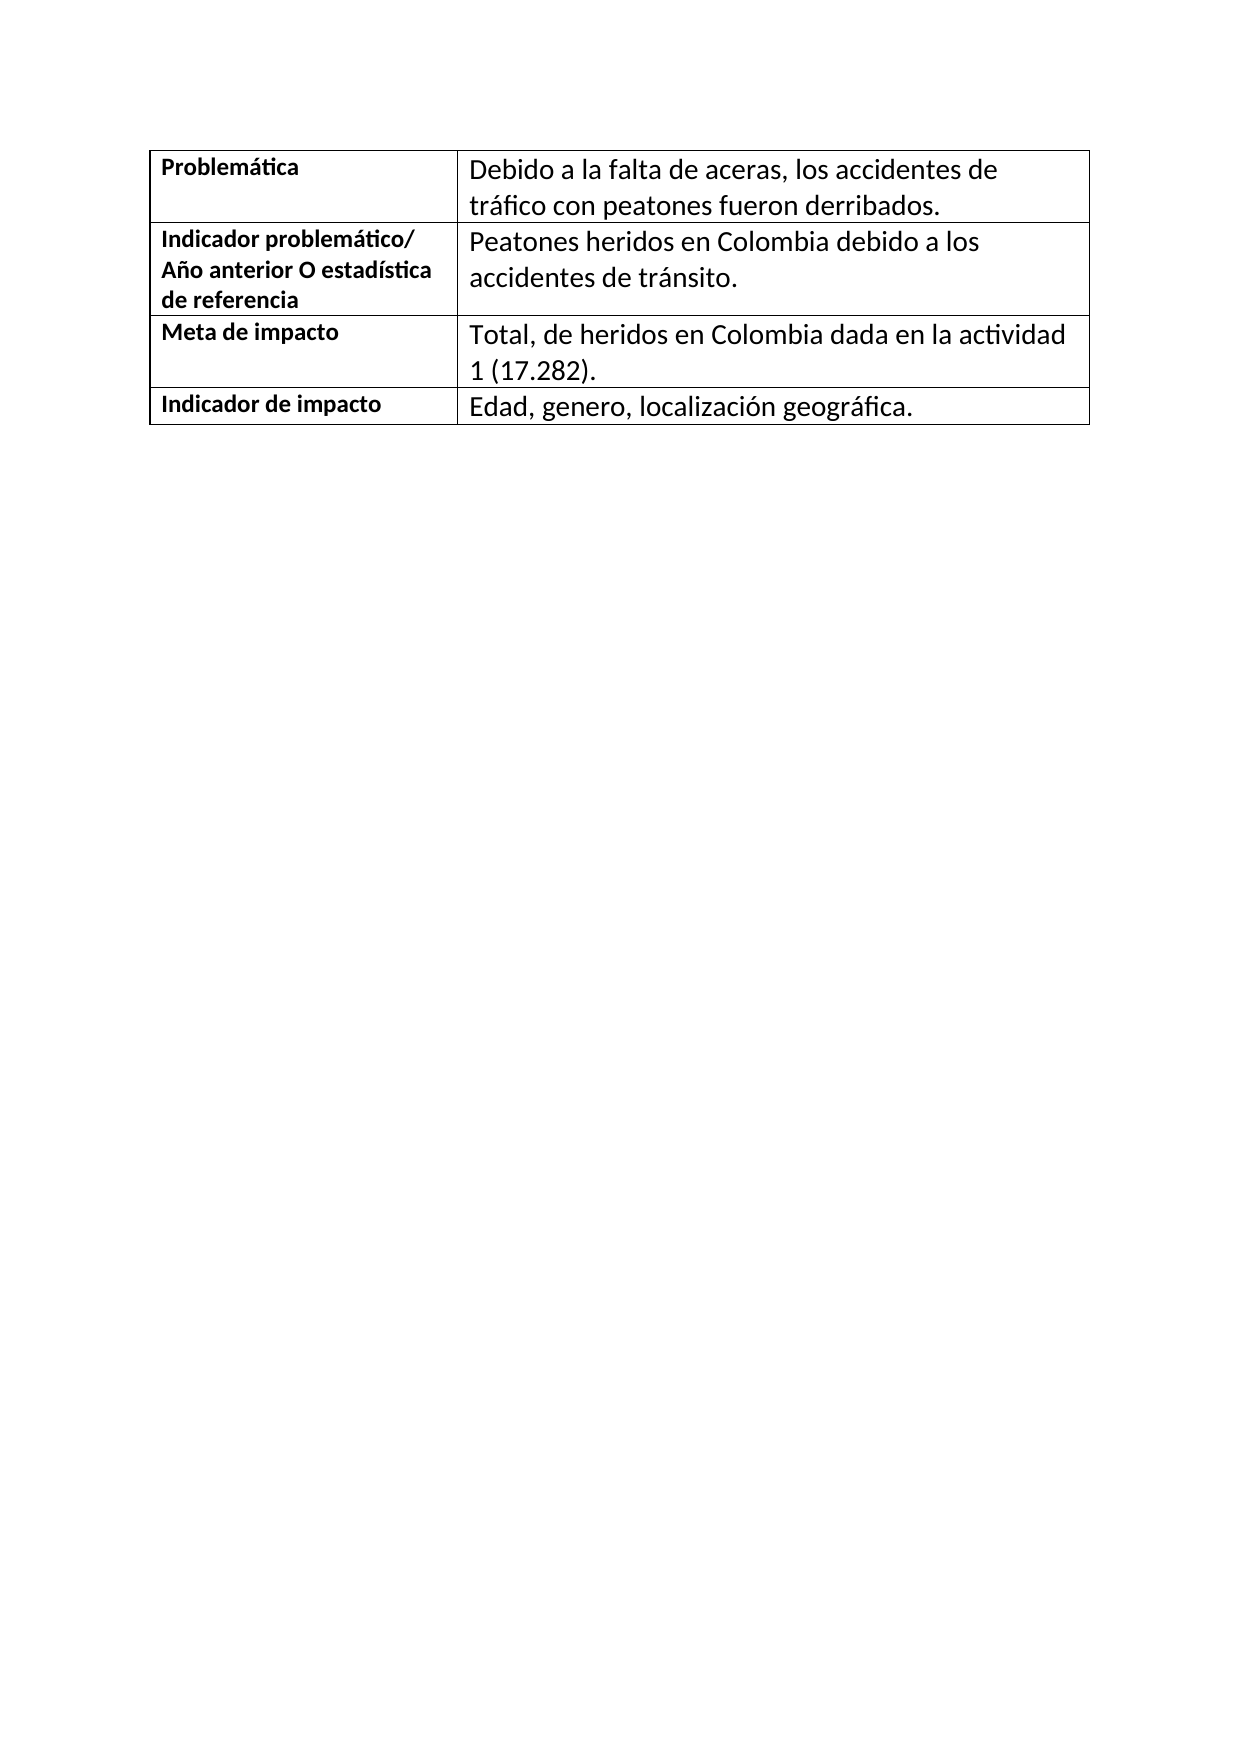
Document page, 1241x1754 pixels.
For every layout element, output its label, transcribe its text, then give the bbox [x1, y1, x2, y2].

table_header Debido a la falta de aceras, los accidentes de tráfico con peatones fueron derribados. [458, 151, 1089, 222]
table_cell Edad, genero, localización geográfica. [458, 388, 1089, 424]
table_cell Meta de impacto [151, 316, 457, 387]
table_cell Total, de heridos en Colombia dada en la actividad 1 (17.282). [458, 316, 1089, 387]
table_cell Peatones heridos en Colombia debido a los accidentes de tránsito. [458, 223, 1089, 315]
table_header Problemática [151, 151, 457, 222]
table_cell Indicador de impacto [151, 388, 457, 424]
table_cell Indicador problemático/ Año anterior O estadística de referencia [151, 223, 457, 315]
